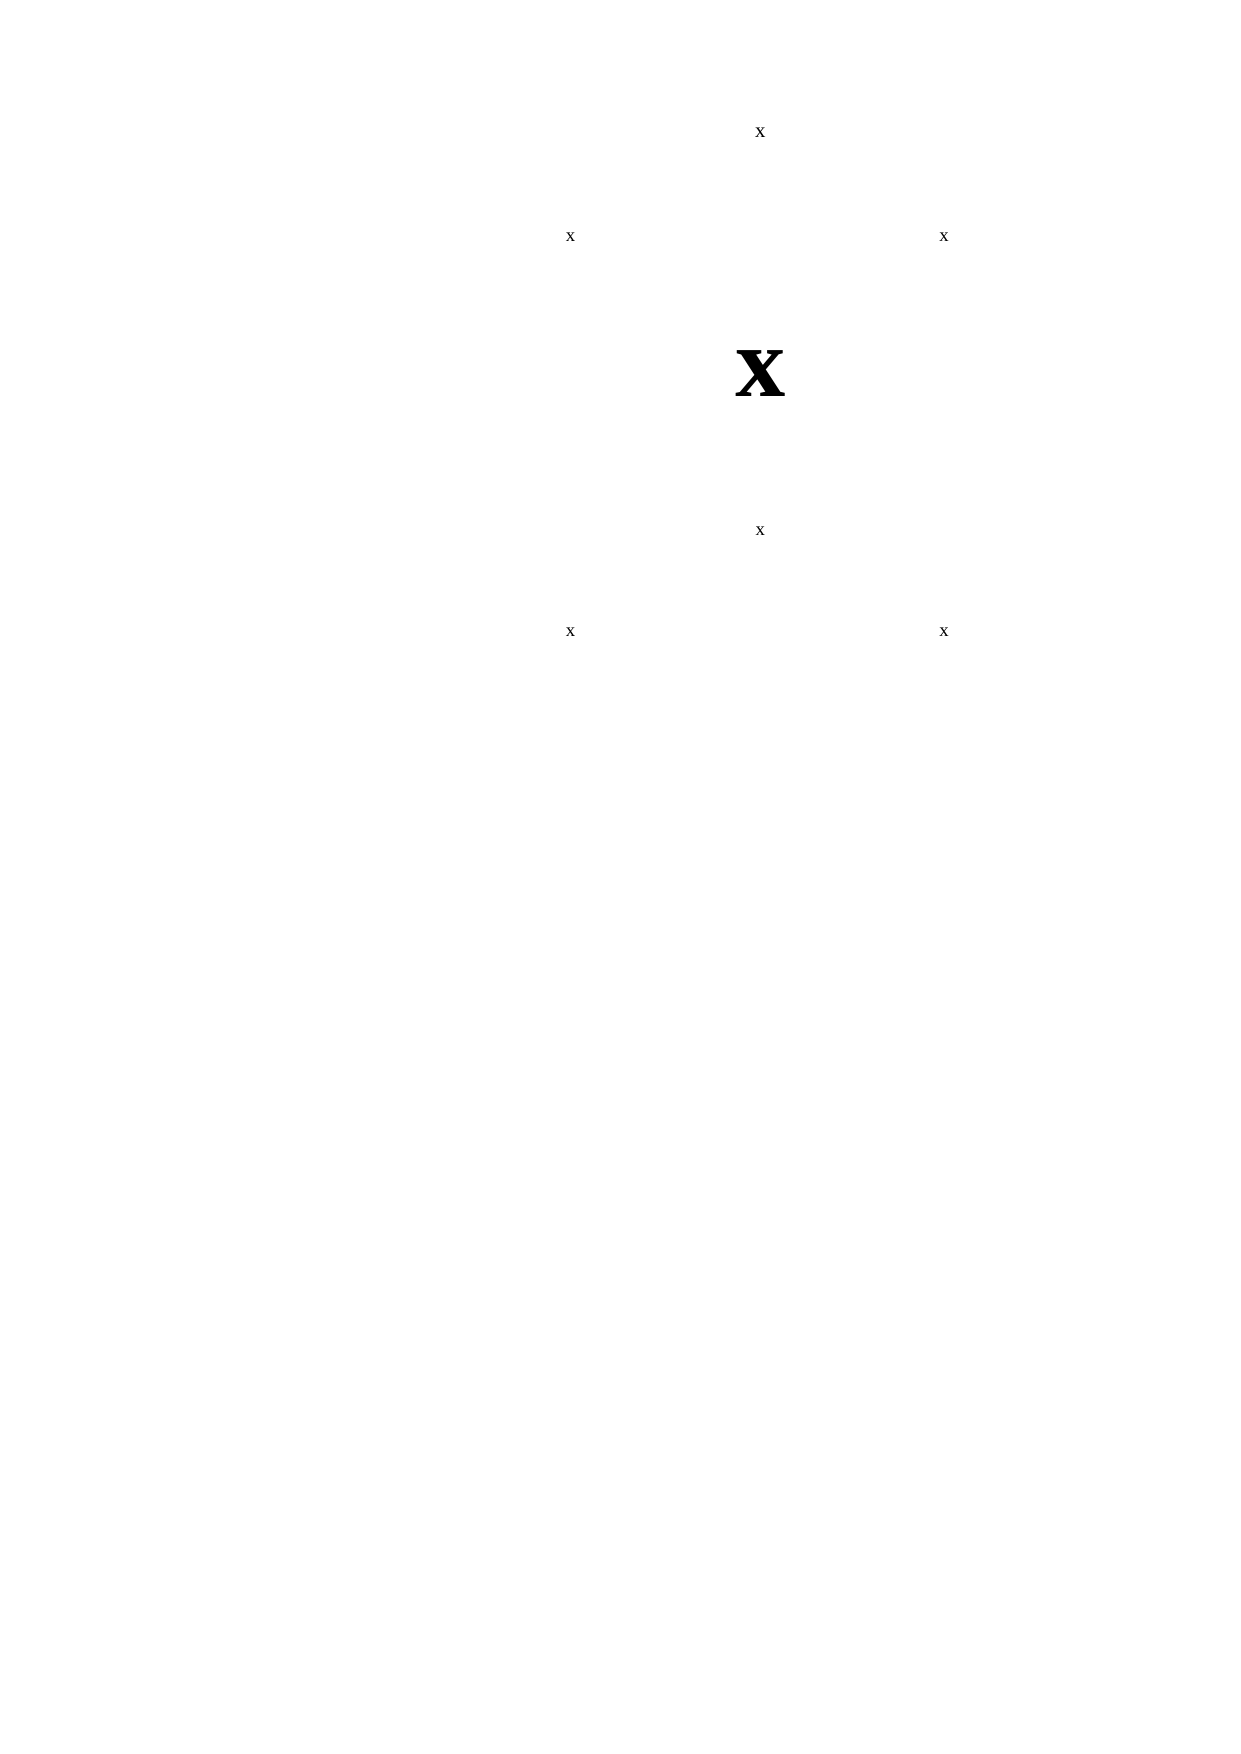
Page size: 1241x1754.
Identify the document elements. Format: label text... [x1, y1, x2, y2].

table_cell x [398, 461, 1122, 561]
table_cell x [766, 166, 1122, 303]
table_cell [742, 166, 766, 303]
table_cell x [398, 303, 1122, 461]
table_header x [398, 118, 1122, 166]
table_cell x [398, 166, 742, 303]
table_cell x [398, 561, 742, 641]
table_cell x [766, 561, 1122, 641]
table_cell [742, 561, 766, 641]
